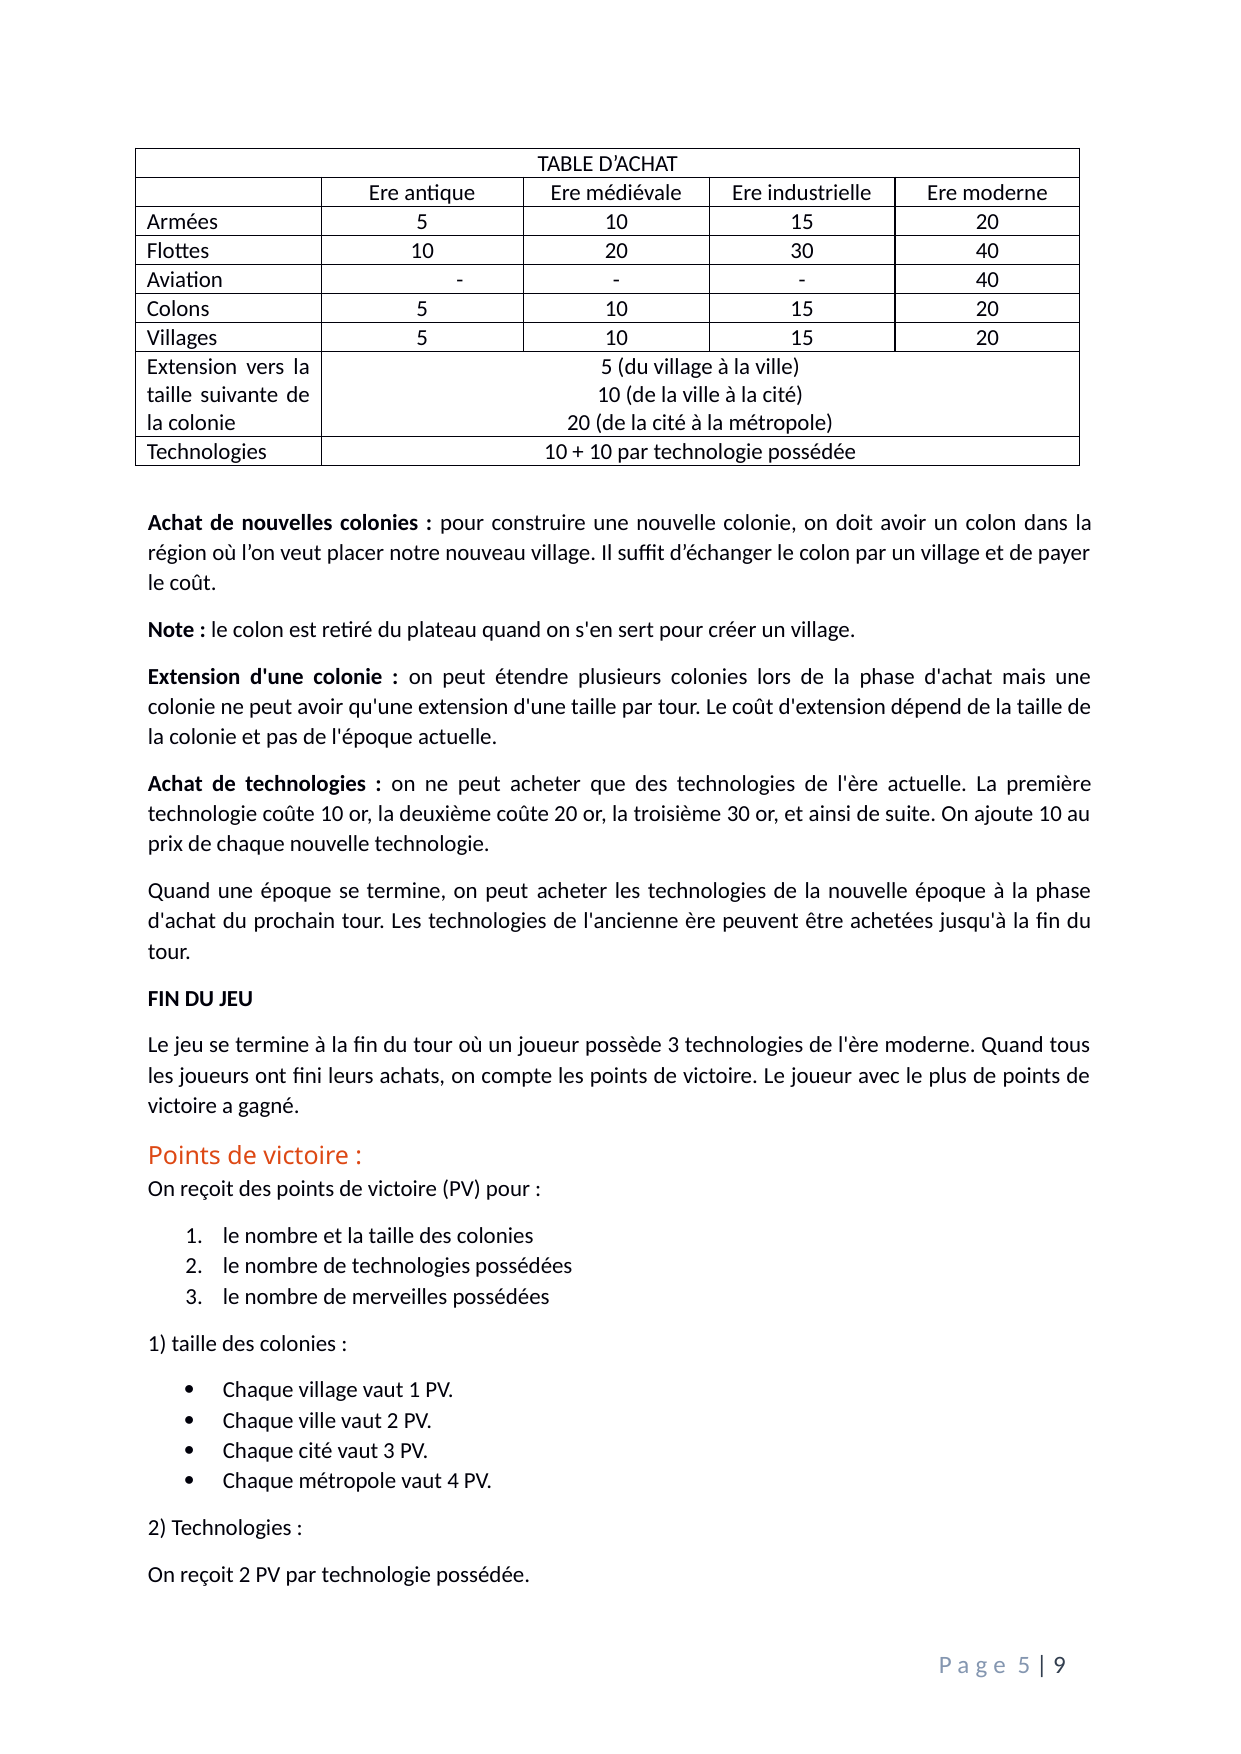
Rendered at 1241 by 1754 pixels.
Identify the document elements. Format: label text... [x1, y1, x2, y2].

table_cell Flottes [136, 236, 321, 264]
text 1) taille des colonies : [148, 1329, 1093, 1357]
table_cell Ere moderne [896, 178, 1079, 206]
text 2) Technologies : [148, 1513, 1093, 1541]
text Extension d'une colonie : on peut étendre plusieurs colonies lors de la phase d'achat mais une colonie ne peut avoir qu'une extension d'une taille par tour. Le coût d'extension dépend de la taille de la colonie et pas de l'époque actuelle. [148, 662, 1093, 750]
text Note : le colon est retiré du plateau quand on s'en sert pour créer un village. [148, 615, 1093, 643]
list Chaque ville vaut 2 PV. [185, 1406, 1093, 1434]
text Achat de nouvelles colonies : pour construire une nouvelle colonie, on doit avoir un colon dans la région où l’on veut placer notre nouveau village. Il suffit d’échanger le colon par un village et de payer le coût. [148, 508, 1093, 596]
text On reçoit des points de victoire (PV) pour : [148, 1174, 1093, 1203]
list Chaque village vaut 1 PV. [185, 1376, 1093, 1404]
table_cell 20 [524, 236, 709, 264]
table_cell 5 (du village à la ville) 10 (de la ville à la cité) 20 (de la cité à la métropole) [322, 352, 1079, 436]
table_cell - [710, 265, 894, 293]
table_cell 5 [322, 207, 523, 235]
table_cell Colons [136, 294, 321, 322]
table_cell - [322, 265, 523, 293]
table_cell 10 + 10 par technologie possédée [322, 437, 1079, 465]
text On reçoit 2 PV par technologie possédée. [148, 1560, 1093, 1588]
table_cell 20 [896, 207, 1079, 235]
table_cell 20 [896, 294, 1079, 322]
table_cell - [524, 265, 709, 293]
subtitle Points de victoire : [148, 1138, 1093, 1172]
table_cell 20 [896, 323, 1079, 351]
text Quand une époque se termine, on peut acheter les technologies de la nouvelle époque à la phase d'achat du prochain tour. Les technologies de l'ancienne ère peuvent être achetées jusqu'à la fin du tour. [148, 876, 1093, 965]
table_cell 5 [322, 323, 523, 351]
table_cell 15 [710, 207, 894, 235]
table_cell 5 [322, 294, 523, 322]
table_header TABLE D’ACHAT [136, 149, 1079, 177]
table_cell Technologies [136, 437, 321, 465]
table_cell 15 [710, 294, 894, 322]
table_cell 40 [896, 265, 1079, 293]
list le nombre et la taille des colonies [185, 1221, 1093, 1249]
list Chaque métropole vaut 4 PV. [185, 1466, 1093, 1494]
table_cell 15 [710, 323, 894, 351]
table_cell 40 [896, 236, 1079, 264]
table_cell 10 [524, 207, 709, 235]
table_cell 10 [322, 236, 523, 264]
table_cell Extension vers la taille suivante de la colonie [136, 352, 321, 436]
table_cell 10 [524, 323, 709, 351]
table_cell Armées [136, 207, 321, 235]
text Achat de technologies : on ne peut acheter que des technologies de l'ère actuelle. La première technologie coûte 10 or, la deuxième coûte 20 or, la troisième 30 or, et ainsi de suite. On ajoute 10 au prix de chaque nouvelle technologie. [148, 769, 1093, 857]
list Chaque cité vaut 3 PV. [185, 1436, 1093, 1464]
table_cell Aviation [136, 265, 321, 293]
list le nombre de merveilles possédées [185, 1282, 1093, 1310]
table_cell 10 [524, 294, 709, 322]
table_cell Villages [136, 323, 321, 351]
table_cell 30 [710, 236, 894, 264]
text Le jeu se termine à la fin du tour où un joueur possède 3 technologies de l'ère moderne. Quand tous les joueurs ont fini leurs achats, on compte les points de victoire. Le joueur avec le plus de points de victoire a gagné. [148, 1031, 1093, 1119]
table_cell [136, 178, 321, 206]
table_cell Ere médiévale [524, 178, 709, 206]
list le nombre de technologies possédées [185, 1252, 1093, 1280]
text FIN DU JEU [148, 984, 1093, 1012]
table_cell Ere antique [322, 178, 523, 206]
table_cell Ere industrielle [710, 178, 894, 206]
